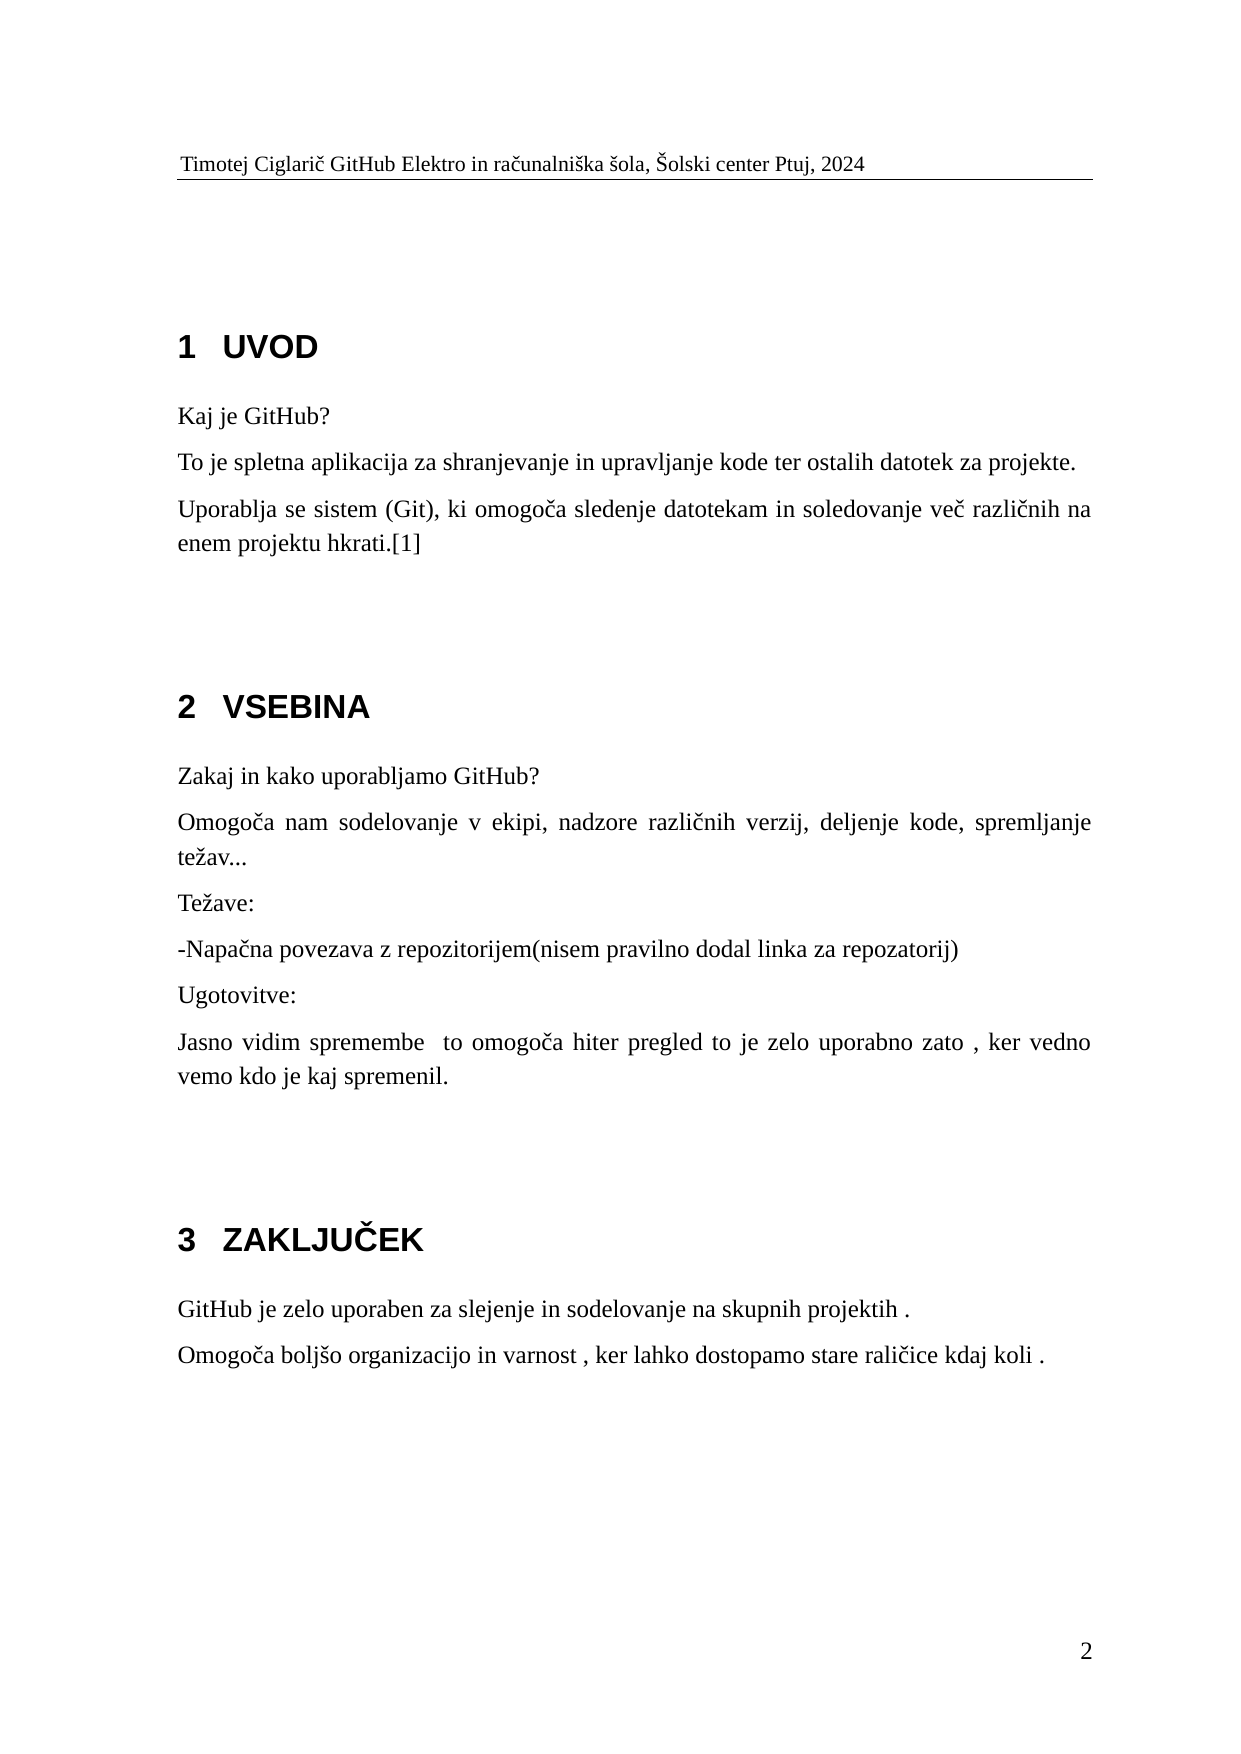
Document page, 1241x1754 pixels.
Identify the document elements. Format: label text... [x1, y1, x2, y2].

text Kaj je GitHub? [177, 401, 1093, 430]
text Omogoča boljšo organizacijo in varnost , ker lahko dostopamo stare raličice kdaj koli . [177, 1340, 1093, 1369]
text GitHub je zelo uporaben za slejenje in sodelovanje na skupnih projektih . [177, 1294, 1093, 1323]
text Omogoča nam sodelovanje v ekipi, nadzore različnih verzij, deljenje kode, spremljanje težav... [177, 807, 1093, 870]
subtitle Vsebina [177, 687, 1093, 725]
text Uporablja se sistem (Git), ki omogoča sledenje datotekam in soledovanje več različnih na enem projektu hkrati.[1] [177, 494, 1093, 557]
subtitle Zaključek [177, 1220, 1093, 1258]
text Zakaj in kako uporabljamo GitHub? [177, 761, 1093, 789]
subtitle Uvod [177, 327, 1093, 366]
text Težave: [177, 888, 1093, 917]
text Jasno vidim spremembe to omogoča hiter pregled to je zelo uporabno zato , ker vedno vemo kdo je kaj spremenil. [177, 1027, 1093, 1090]
text To je spletna aplikacija za shranjevanje in upravljanje kode ter ostalih datotek za projekte. [177, 447, 1093, 476]
text Ugotovitve: [177, 981, 1093, 1009]
text -Napačna povezava z repozitorijem(nisem pravilno dodal linka za repozatorij) [177, 934, 1093, 963]
